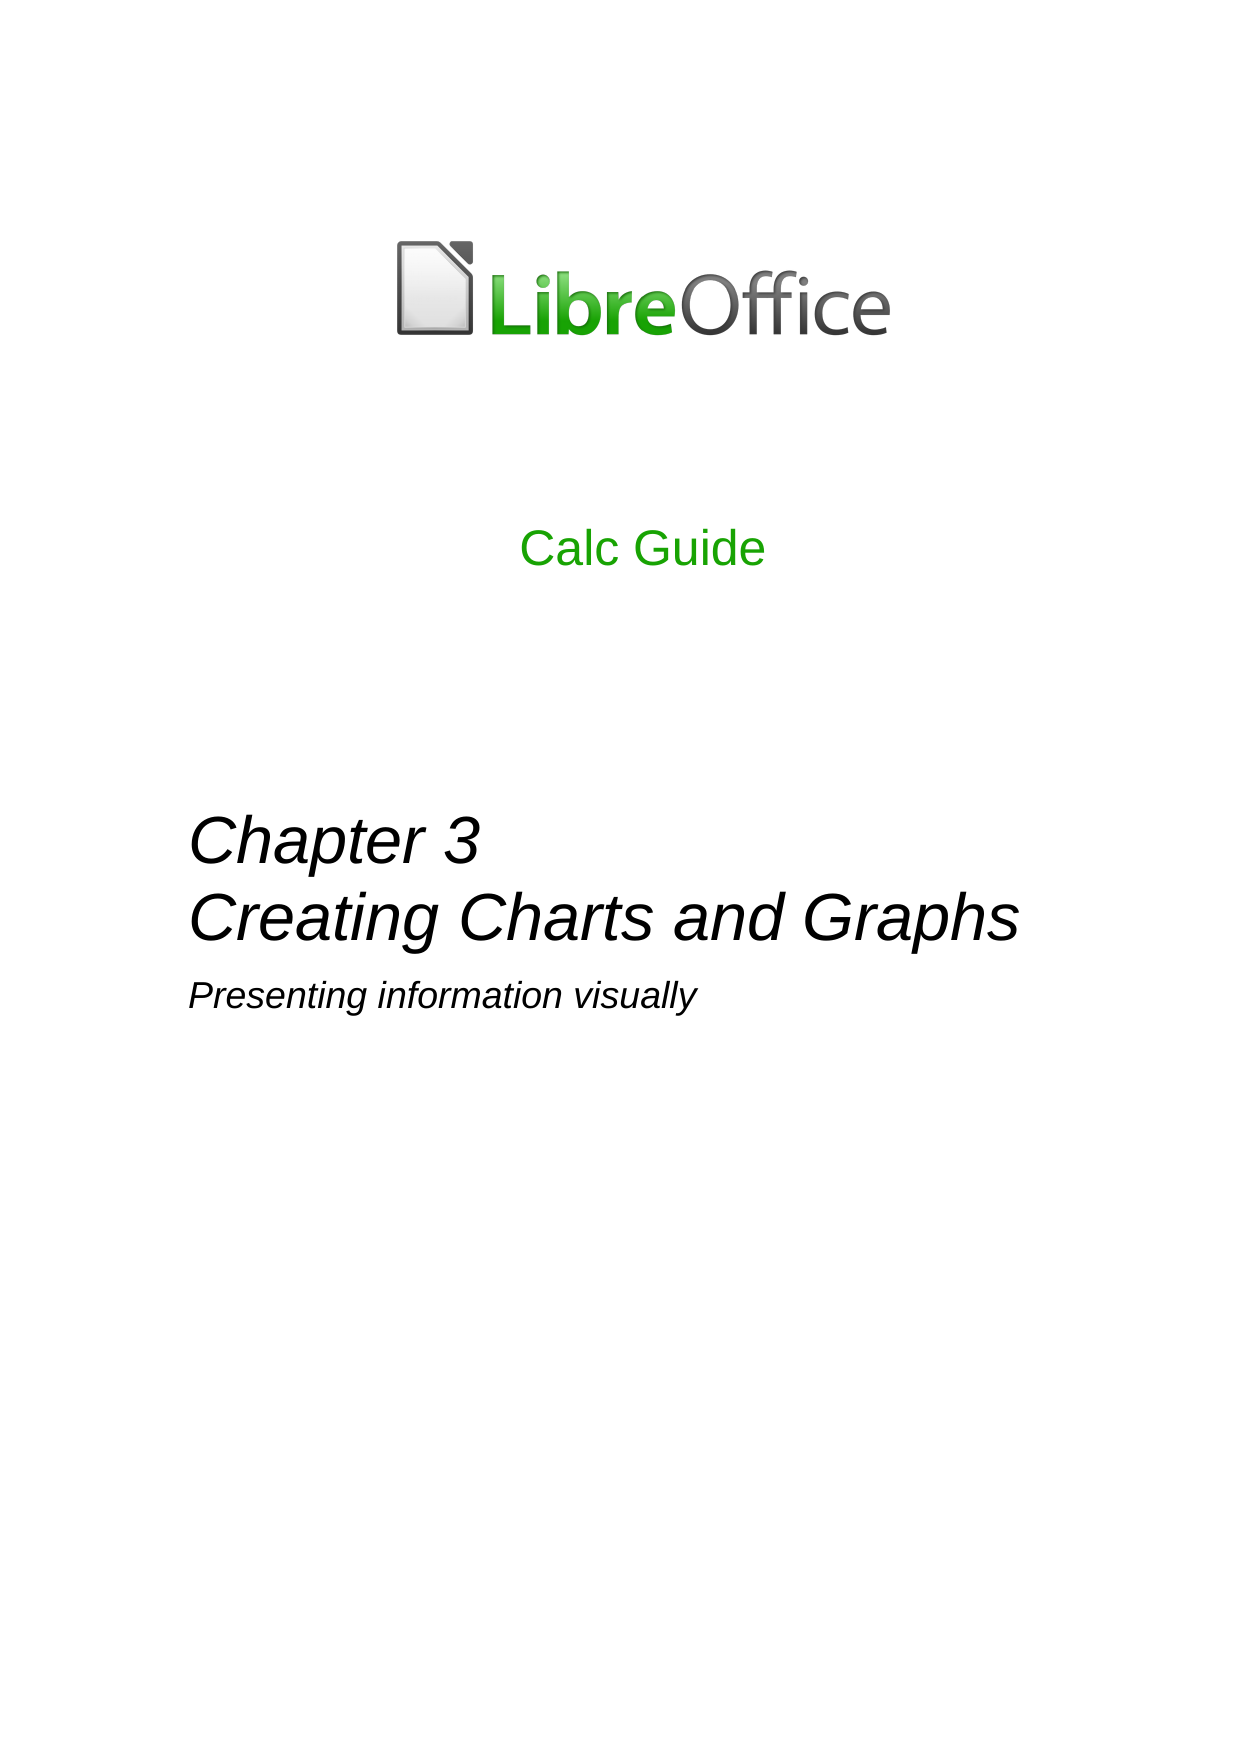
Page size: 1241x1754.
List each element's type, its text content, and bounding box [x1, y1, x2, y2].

subtitle Presenting information visually [188, 974, 1098, 1017]
text Calc Guide [188, 518, 1098, 576]
picture [392, 236, 893, 342]
title Chapter 3 Creating Charts and Graphs [188, 801, 1098, 954]
